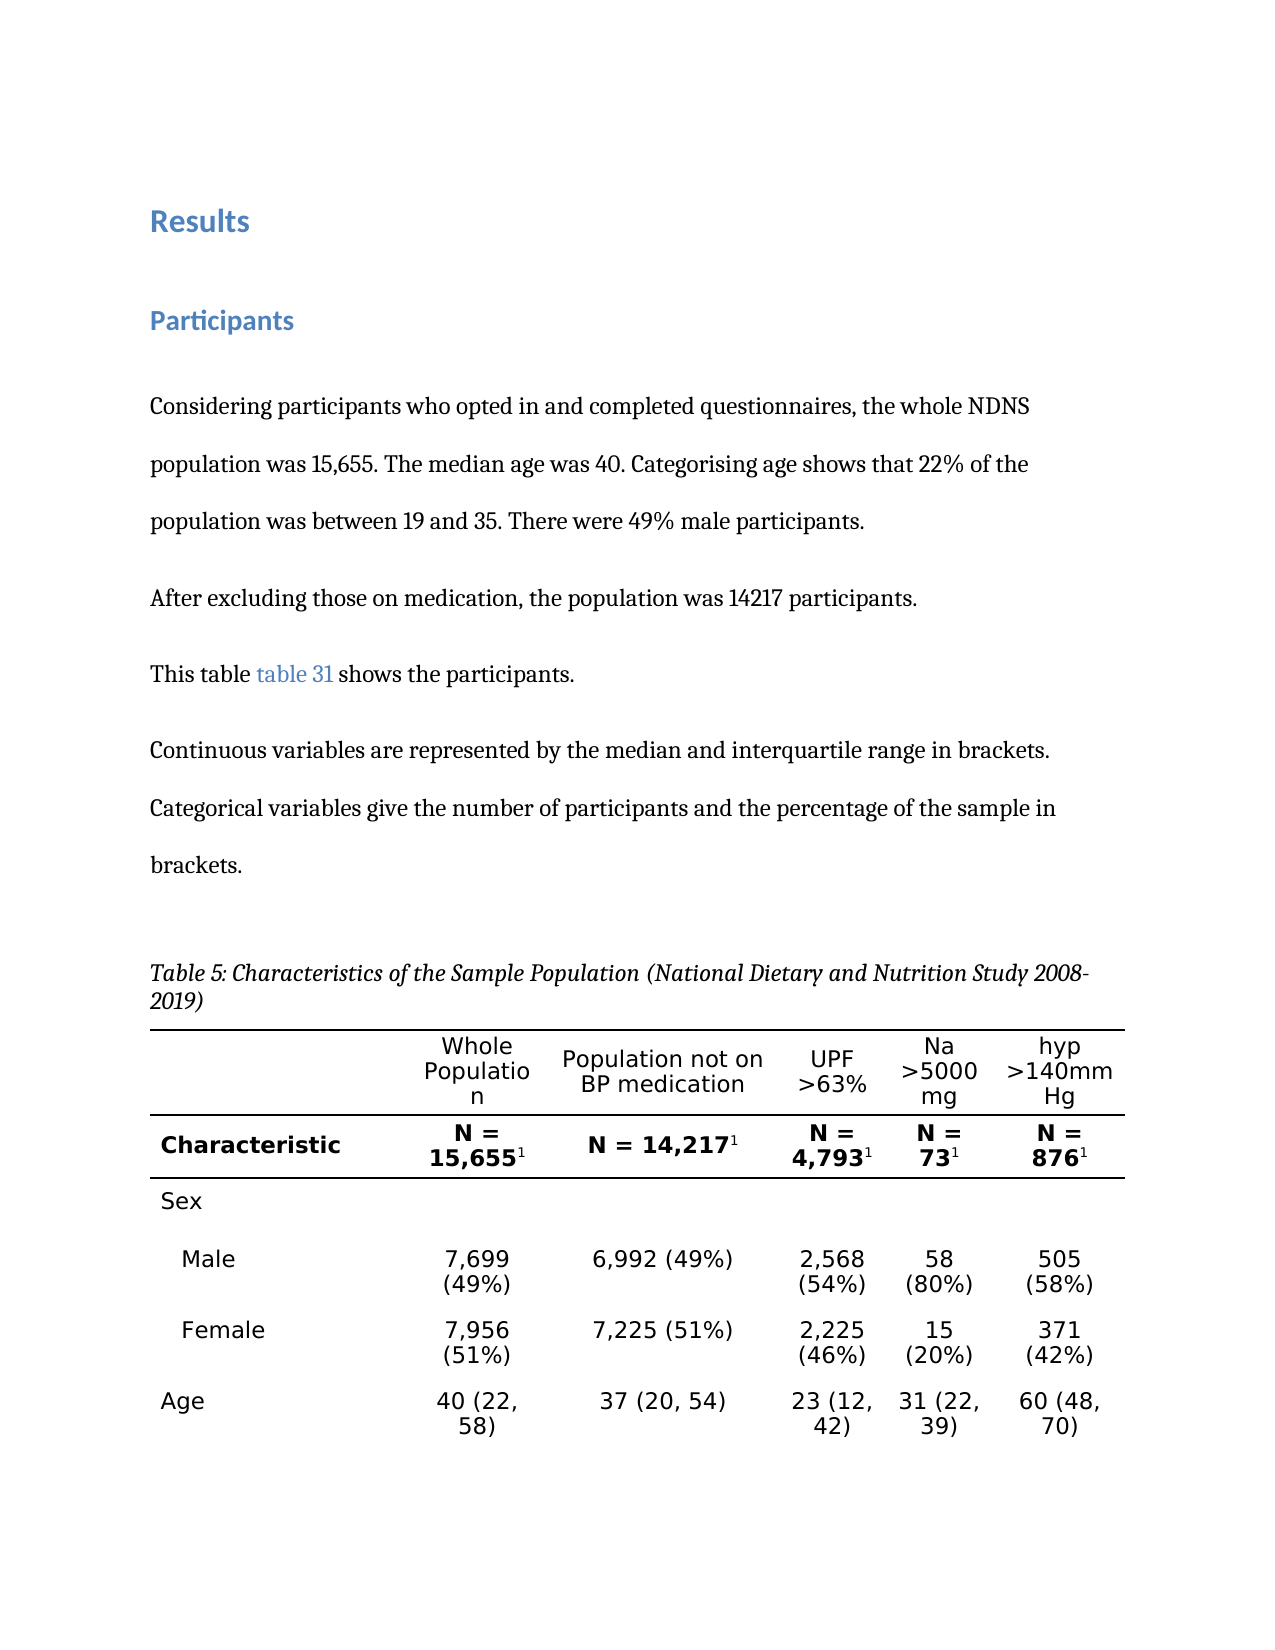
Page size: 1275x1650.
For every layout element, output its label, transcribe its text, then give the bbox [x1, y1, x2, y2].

table_cell N = 4,7931 [780, 1116, 884, 1177]
table_cell Characteristic [150, 1116, 408, 1177]
table_header UPF >63% [780, 1031, 884, 1114]
text Considering participants who opted in and completed questionnaires, the whole NDNS population was 15,655. The median age was 40. Categorising age shows that 22% of the population was between 19 and 35. There were 49% male participants. [150, 392, 1125, 536]
table_header hyp >140mmHg [994, 1031, 1125, 1114]
table_cell 2,225 (46%) [780, 1308, 884, 1379]
text Continuous variables are represented by the median and interquartile range in brackets. Categorical variables give the number of participants and the percentage of the sample in brackets. [150, 736, 1125, 880]
text After excluding those on medication, the population was 14217 participants. [150, 583, 1125, 612]
table_cell [545, 1179, 780, 1237]
table_cell 2,568 (54%) [780, 1237, 884, 1308]
table_header Whole Population [409, 1031, 545, 1114]
table_cell 40 (22, 58) [409, 1379, 545, 1449]
table_cell Sex [150, 1179, 408, 1237]
table_cell 60 (48, 70) [994, 1379, 1125, 1449]
table_cell [780, 1179, 884, 1237]
table_cell 7,225 (51%) [545, 1308, 780, 1379]
table_cell 371 (42%) [994, 1308, 1125, 1379]
table_cell 6,992 (49%) [545, 1237, 780, 1308]
table_cell [409, 1179, 545, 1237]
table_cell N = 8761 [994, 1116, 1125, 1177]
table_cell 37 (20, 54) [545, 1379, 780, 1449]
subtitle Results [150, 200, 1125, 241]
table_cell [994, 1179, 1125, 1237]
table_cell 15 (20%) [884, 1308, 994, 1379]
table_cell 505 (58%) [994, 1237, 1125, 1308]
table_header [150, 1031, 408, 1114]
text Table 5: Characteristics of the Sample Population (National Dietary and Nutrition Study 2008-2019) [150, 958, 1125, 1016]
table_cell Female [150, 1308, 408, 1379]
table_cell N = 15,6551 [409, 1116, 545, 1177]
table_header Population not on BP medication [545, 1031, 780, 1114]
table_cell N = 731 [884, 1116, 994, 1177]
table_cell [884, 1179, 994, 1237]
table_cell 23 (12, 42) [780, 1379, 884, 1449]
table_cell Male [150, 1237, 408, 1308]
table_cell Age [150, 1379, 408, 1449]
table_cell N = 14,2171 [545, 1116, 780, 1177]
table_cell 58 (80%) [884, 1237, 994, 1308]
table_header Na >5000mg [884, 1031, 994, 1114]
table_cell 31 (22, 39) [884, 1379, 994, 1449]
table_cell 7,956 (51%) [409, 1308, 545, 1379]
subtitle Participants [150, 302, 1125, 338]
table_cell 7,699 (49%) [409, 1237, 545, 1308]
text This table table 31 shows the participants. [150, 660, 1125, 688]
